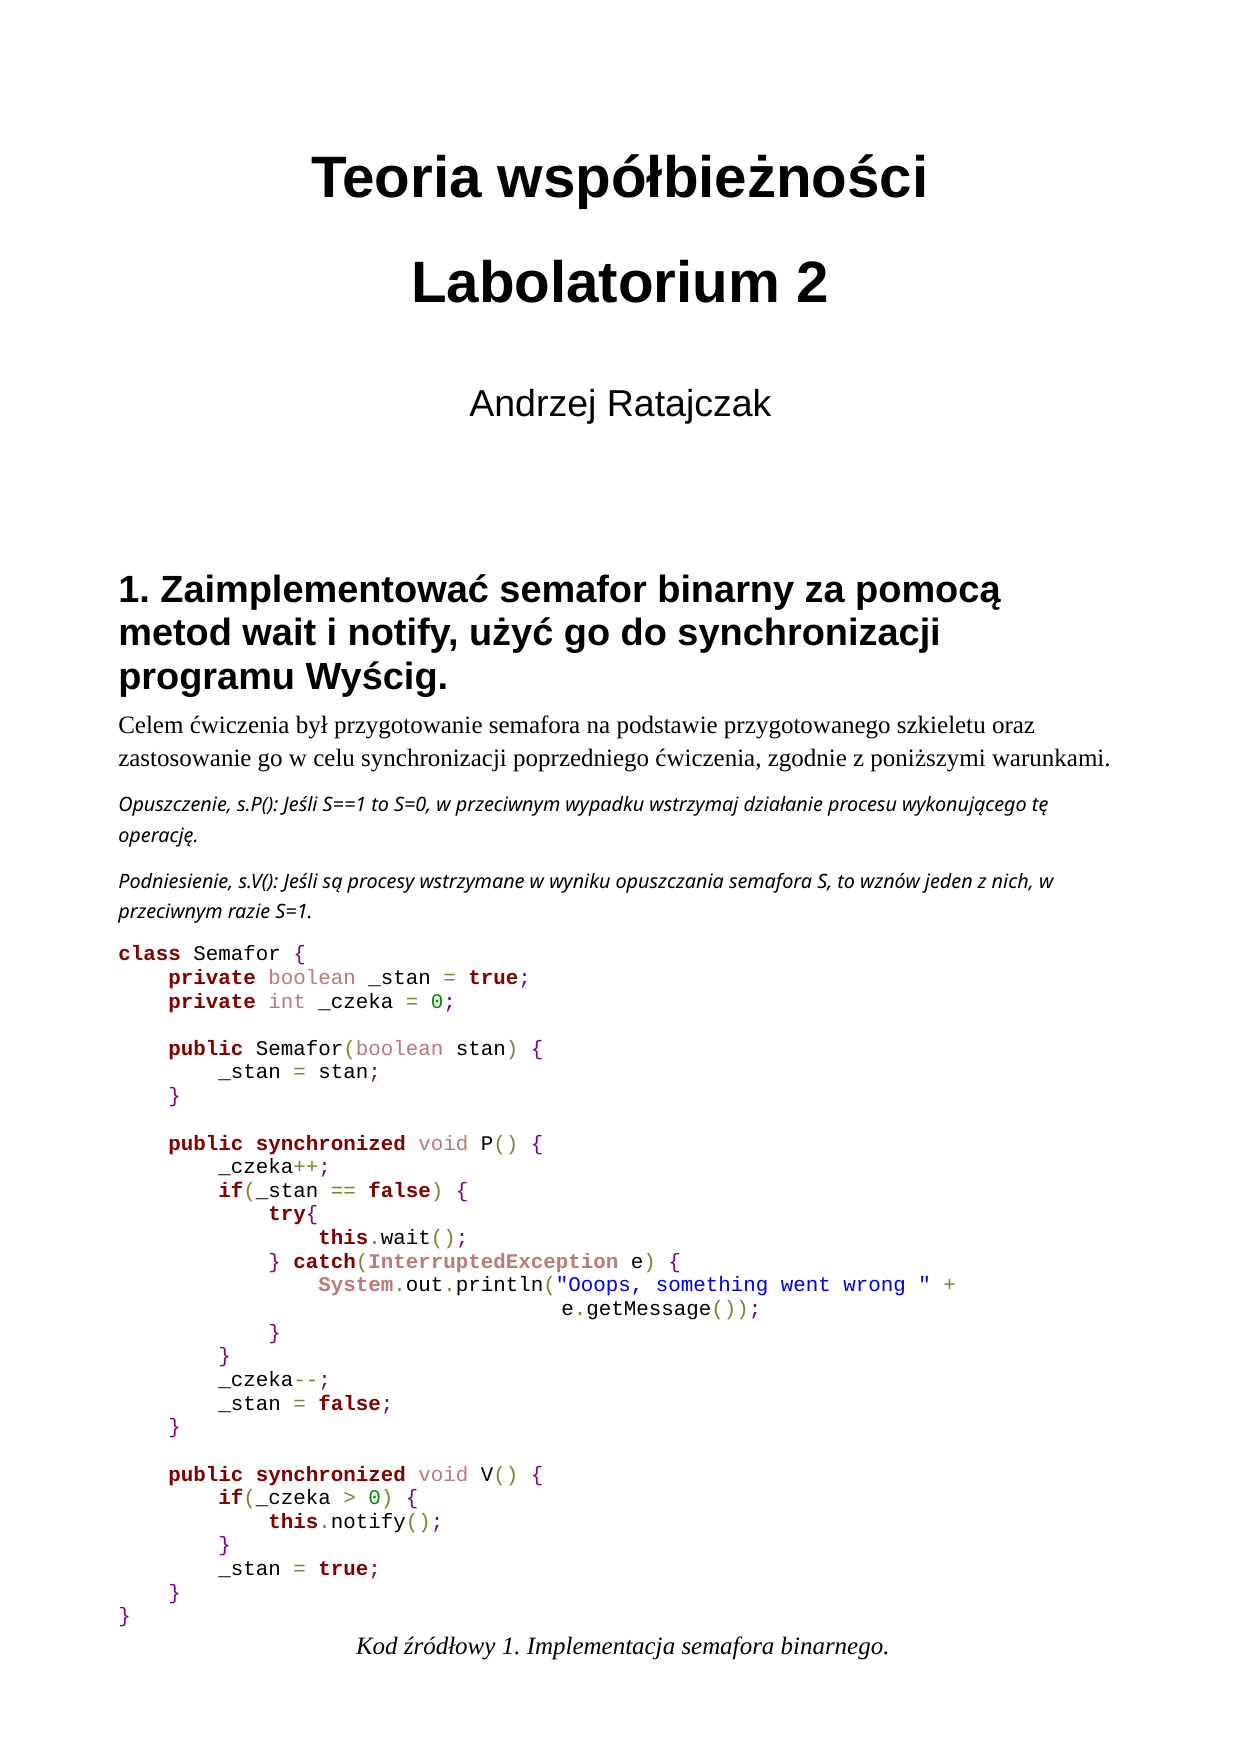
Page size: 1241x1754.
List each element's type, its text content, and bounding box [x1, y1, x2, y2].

title Teoria współbieżności [118, 143, 1122, 210]
text } [118, 1345, 1122, 1369]
text this.notify(); [118, 1511, 1122, 1534]
text public synchronized void V() { [118, 1463, 1122, 1487]
text } [118, 1605, 1122, 1629]
text } [118, 1582, 1122, 1605]
text if(_czeka > 0) { [118, 1487, 1122, 1511]
text class Semafor { [118, 943, 1122, 967]
text } [118, 1534, 1122, 1558]
text } catch(InterruptedException e) { [118, 1251, 1122, 1274]
text public synchronized void P() { [118, 1132, 1122, 1156]
text _czeka--; [118, 1369, 1122, 1393]
text try{ [118, 1203, 1122, 1227]
subtitle 1. Zaimplementować semafor binarny za pomocą metod wait i notify, użyć go do synchronizacji programu Wyścig. [118, 566, 1122, 697]
text } [118, 1322, 1122, 1345]
text private int _czeka = 0; [118, 991, 1122, 1014]
subtitle Andrzej Ratajczak [118, 381, 1122, 424]
text _stan = stan; [118, 1062, 1122, 1085]
text this.wait(); [118, 1227, 1122, 1251]
text System.out.println("Ooops, something went wrong " + e.getMessage()); [118, 1274, 1122, 1322]
text Celem ćwiczenia był przygotowanie semafora na podstawie przygotowanego szkieletu oraz zastosowanie go w celu synchronizacji poprzedniego ćwiczenia, zgodnie z poniższymi warunkami. [118, 710, 1122, 772]
title Labolatorium 2 [118, 248, 1122, 315]
text if(_stan == false) { [118, 1180, 1122, 1203]
text private boolean _stan = true; [118, 967, 1122, 991]
text _czeka++; [118, 1156, 1122, 1180]
text Opuszczenie, s.P(): Jeśli S==1 to S=0, w przeciwnym wypadku wstrzymaj działanie procesu wykonującego tę operację. [118, 790, 1122, 848]
text public Semafor(boolean stan) { [118, 1038, 1122, 1062]
text Podniesienie, s.V(): Jeśli są procesy wstrzymane w wyniku opuszczania semafora S, to wznów jeden z nich, w przeciwnym razie S=1. [118, 867, 1122, 925]
text } [118, 1085, 1122, 1109]
text _stan = false; [118, 1393, 1122, 1416]
text _stan = true; [118, 1558, 1122, 1582]
text } [118, 1416, 1122, 1440]
